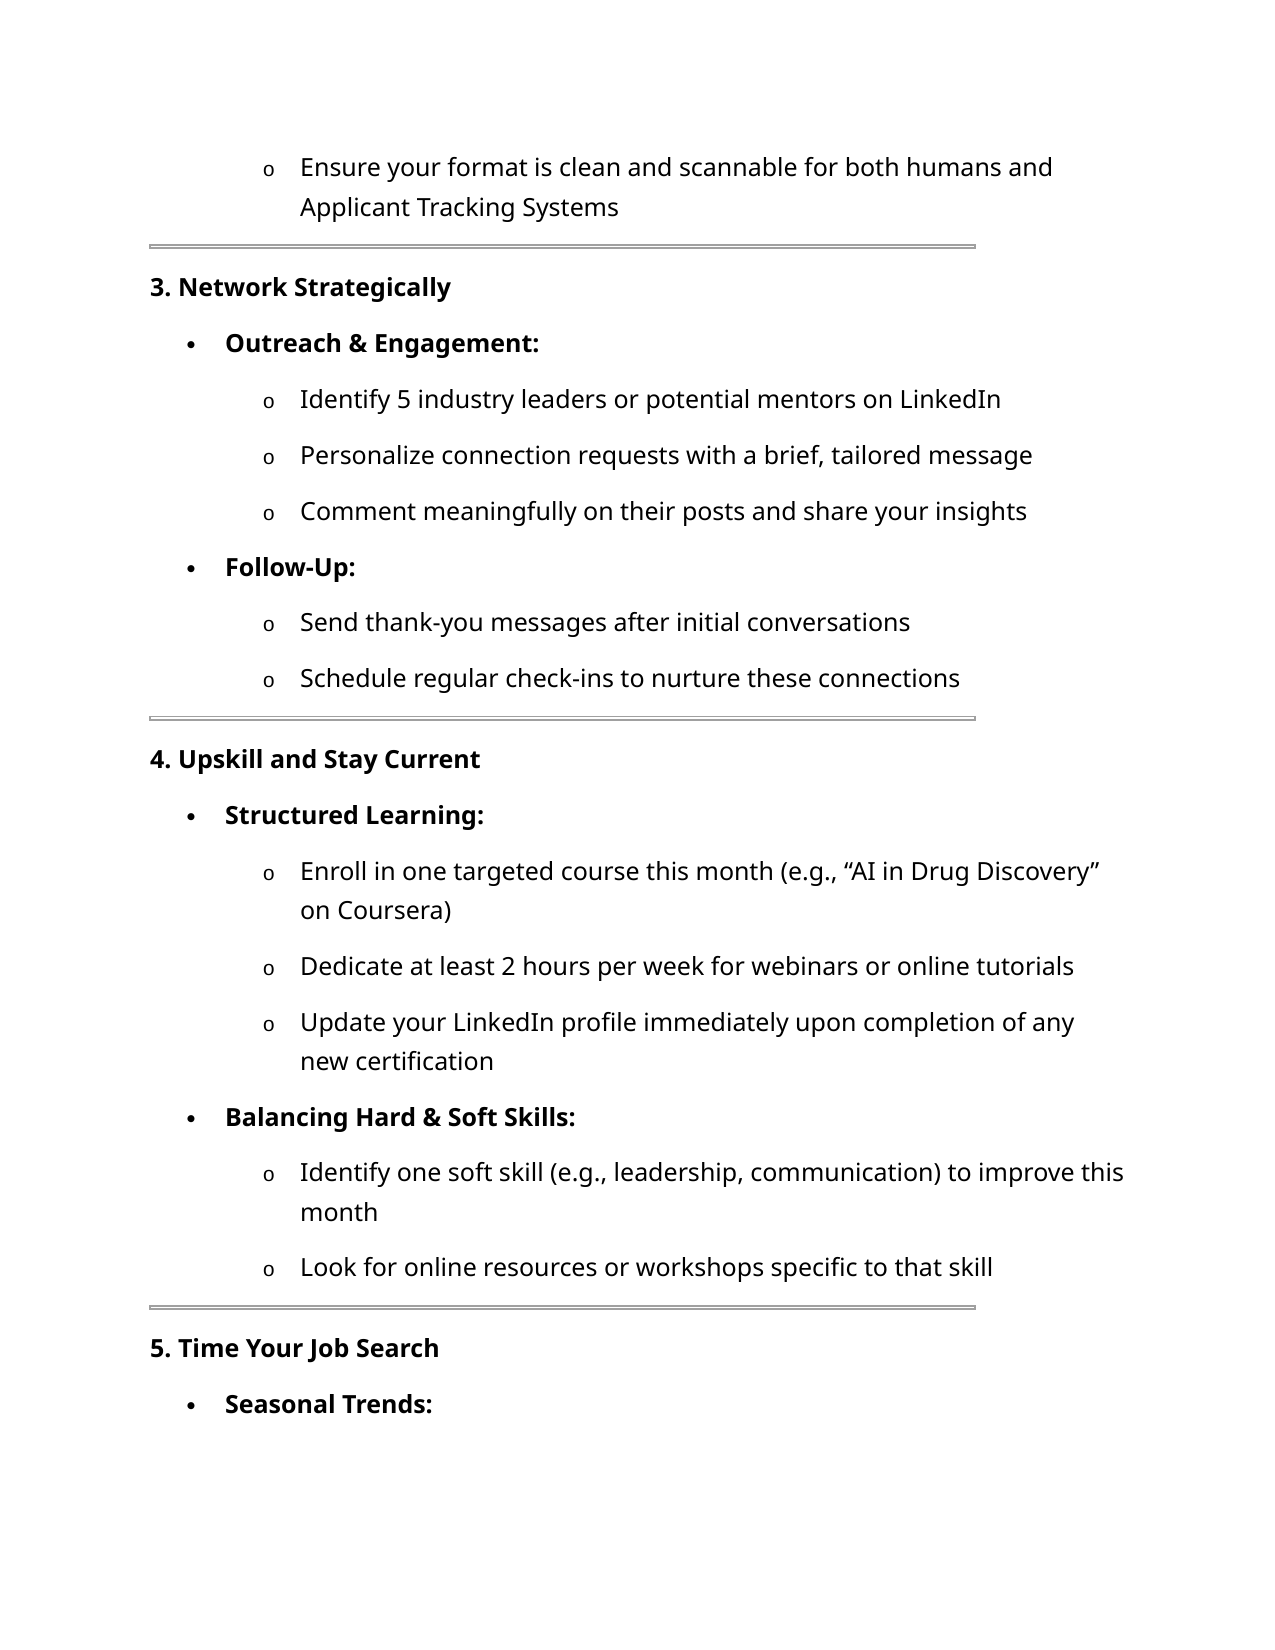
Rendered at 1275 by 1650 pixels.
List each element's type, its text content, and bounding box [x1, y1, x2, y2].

list Send thank-you messages after initial conversations [262, 605, 1125, 639]
text 5. Time Your Job Search [150, 1331, 1125, 1365]
list Balancing Hard & Soft Skills: [187, 1099, 1125, 1133]
list Personalize connection requests with a brief, tailored message [262, 437, 1125, 472]
list Ensure your format is clean and scannable for both humans and Applicant Tracking Systems [262, 150, 1125, 223]
list Identify 5 industry leaders or potential mentors on LinkedIn [262, 382, 1125, 416]
list Update your LinkedIn profile immediately upon completion of any new certification [262, 1004, 1125, 1077]
text 4. Upskill and Stay Current [150, 742, 1125, 776]
text 3. Network Strategically [150, 270, 1125, 304]
list Comment meaningfully on their posts and share your insights [262, 493, 1125, 527]
list Outreach & Engagement: [187, 326, 1125, 360]
list Seasonal Trends: [187, 1387, 1125, 1421]
list Dedicate at least 2 hours per week for webinars or online tutorials [262, 948, 1125, 982]
list Structured Learning: [187, 797, 1125, 832]
list Schedule regular check-ins to nurture these connections [262, 661, 1125, 695]
list Identify one soft skill (e.g., leadership, communication) to improve this month [262, 1155, 1125, 1228]
list Follow-Up: [187, 549, 1125, 583]
list Look for online resources or workshops specific to that skill [262, 1250, 1125, 1284]
list Enroll in one targeted course this month (e.g., “AI in Drug Discovery” on Coursera) [262, 853, 1125, 927]
